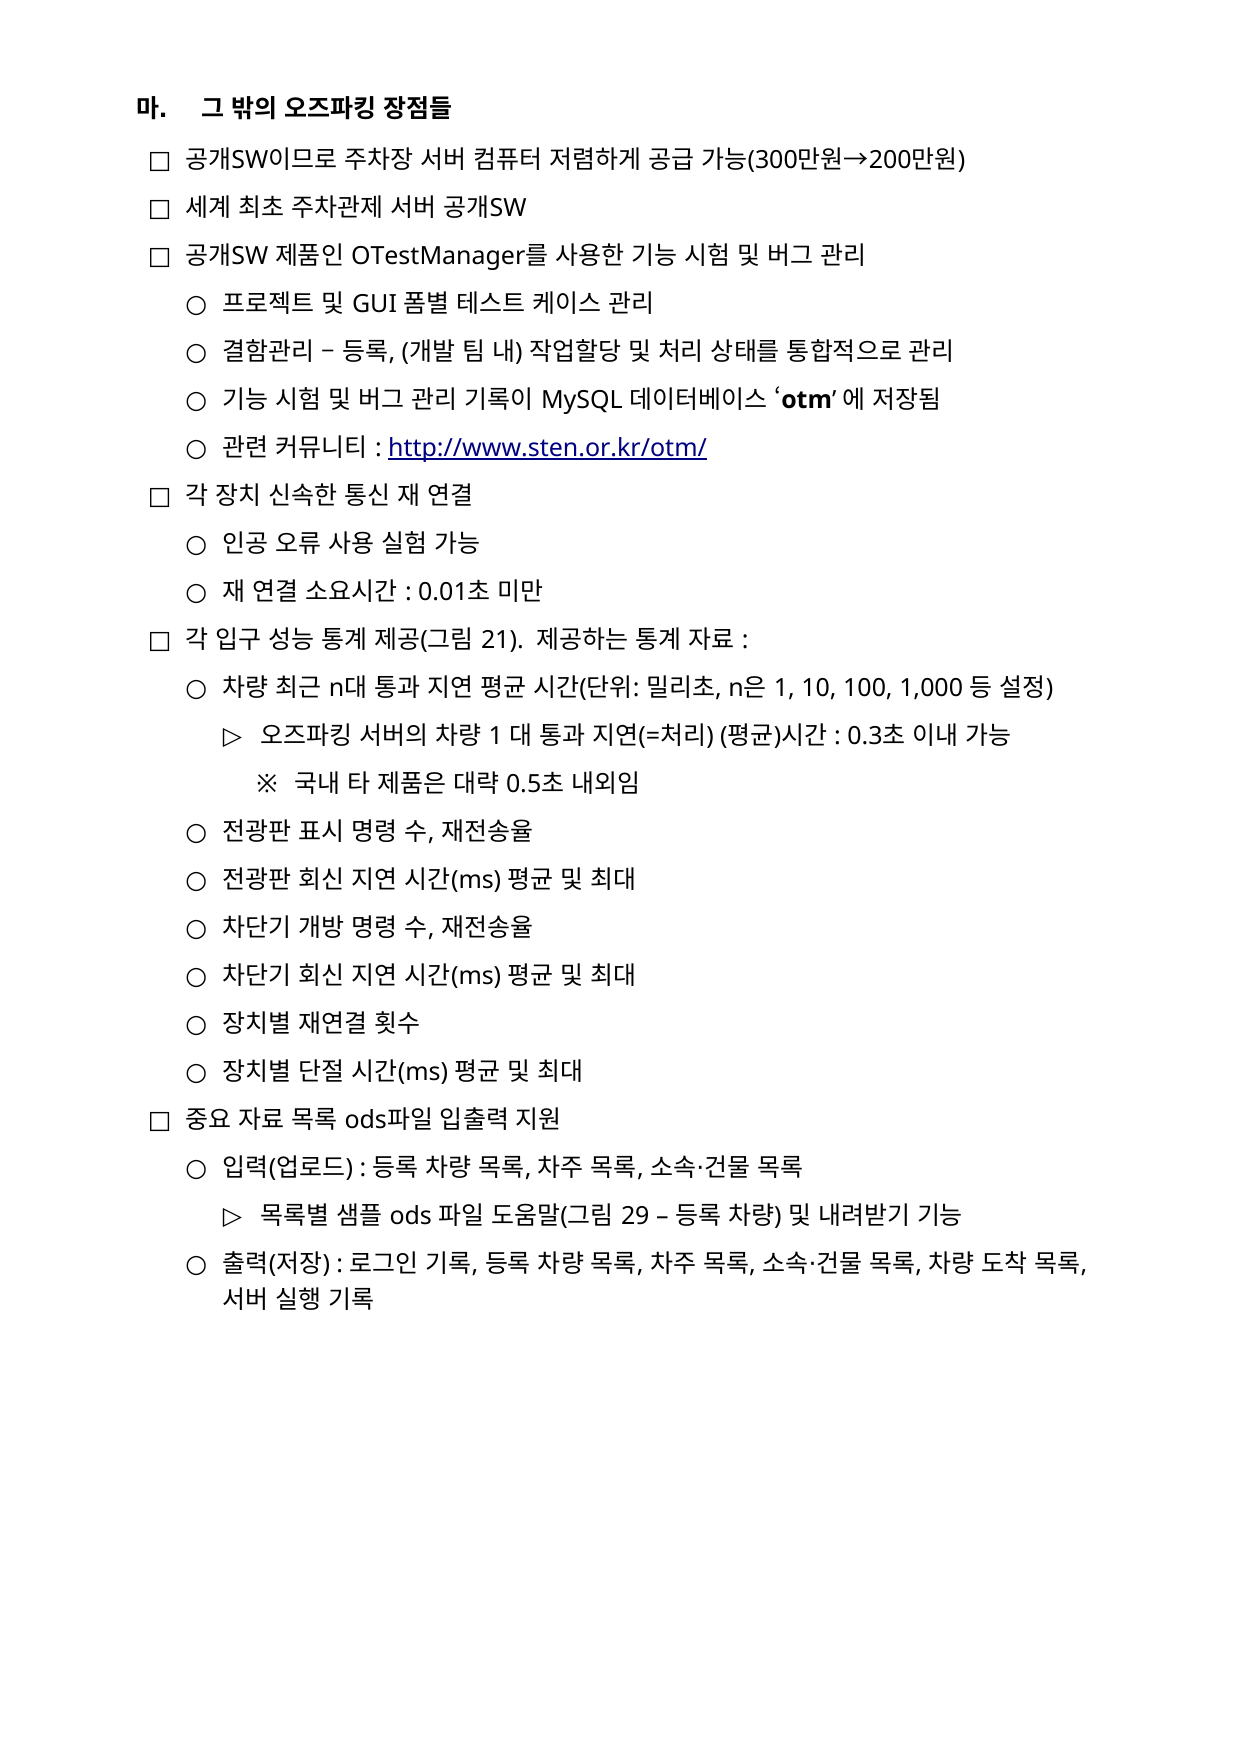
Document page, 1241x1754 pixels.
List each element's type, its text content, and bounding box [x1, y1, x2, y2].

subtitle 그 밖의 오즈파킹 장점들 [136, 89, 1134, 125]
list 결함관리 – 등록, (개발 팀 내) 작업할당 및 처리 상태를 통합적으로 관리 [185, 331, 1134, 367]
list 전광판 회신 지연 시간(ms) 평균 및 최대 [185, 859, 1134, 896]
list 각 입구 성능 통계 제공(그림 21). 제공하는 통계 자료 : [148, 619, 1134, 656]
list 차단기 회신 지연 시간(ms) 평균 및 최대 [185, 956, 1134, 992]
list 차단기 개방 명령 수, 재전송율 [185, 907, 1134, 944]
list 장치별 단절 시간(ms) 평균 및 최대 [185, 1052, 1134, 1088]
list 재 연결 소요시간 : 0.01초 미만 [185, 571, 1134, 608]
list 세계 최초 주차관제 서버 공개SW [148, 187, 1134, 223]
list 목록별 샘플 ods 파일 도움말(그림 29 – 등록 차량) 및 내려받기 기능 [223, 1196, 1134, 1232]
list 기능 시험 및 버그 관리 기록이 MySQL 데이터베이스 ‘otm’ 에 저장됨 [185, 379, 1134, 416]
list 중요 자료 목록 ods파일 입출력 지원 [148, 1099, 1134, 1136]
list 장치별 재연결 횟수 [185, 1003, 1134, 1040]
list 프로젝트 및 GUI 폼별 테스트 케이스 관리 [185, 283, 1134, 319]
list 국내 타 제품은 대략 0.5초 내외임 [256, 763, 1134, 800]
list 입력(업로드) : 등록 차량 목록, 차주 목록, 소속⋅건물 목록 [185, 1148, 1134, 1184]
list 공개SW이므로 주차장 서버 컴퓨터 저렴하게 공급 가능(300만원→200만원) [148, 139, 1134, 175]
list 관련 커뮤니티 : http://www.sten.or.kr/otm/ [185, 427, 1134, 463]
list 공개SW 제품인 OTestManager를 사용한 기능 시험 및 버그 관리 [148, 235, 1134, 271]
list 차량 최근 n대 통과 지연 평균 시간(단위: 밀리초, n은 1, 10, 100, 1,000 등 설정) [185, 667, 1134, 704]
list 오즈파킹 서버의 차량 1 대 통과 지연(=처리) (평균)시간 : 0.3초 이내 가능 [223, 715, 1134, 752]
list 전광판 표시 명령 수, 재전송율 [185, 811, 1134, 848]
list 출력(저장) : 로그인 기록, 등록 차량 목록, 차주 목록, 소속⋅건물 목록, 차량 도착 목록, 서버 실행 기록 [185, 1244, 1134, 1316]
list 각 장치 신속한 통신 재 연결 [148, 475, 1134, 512]
list 인공 오류 사용 실험 가능 [185, 523, 1134, 559]
